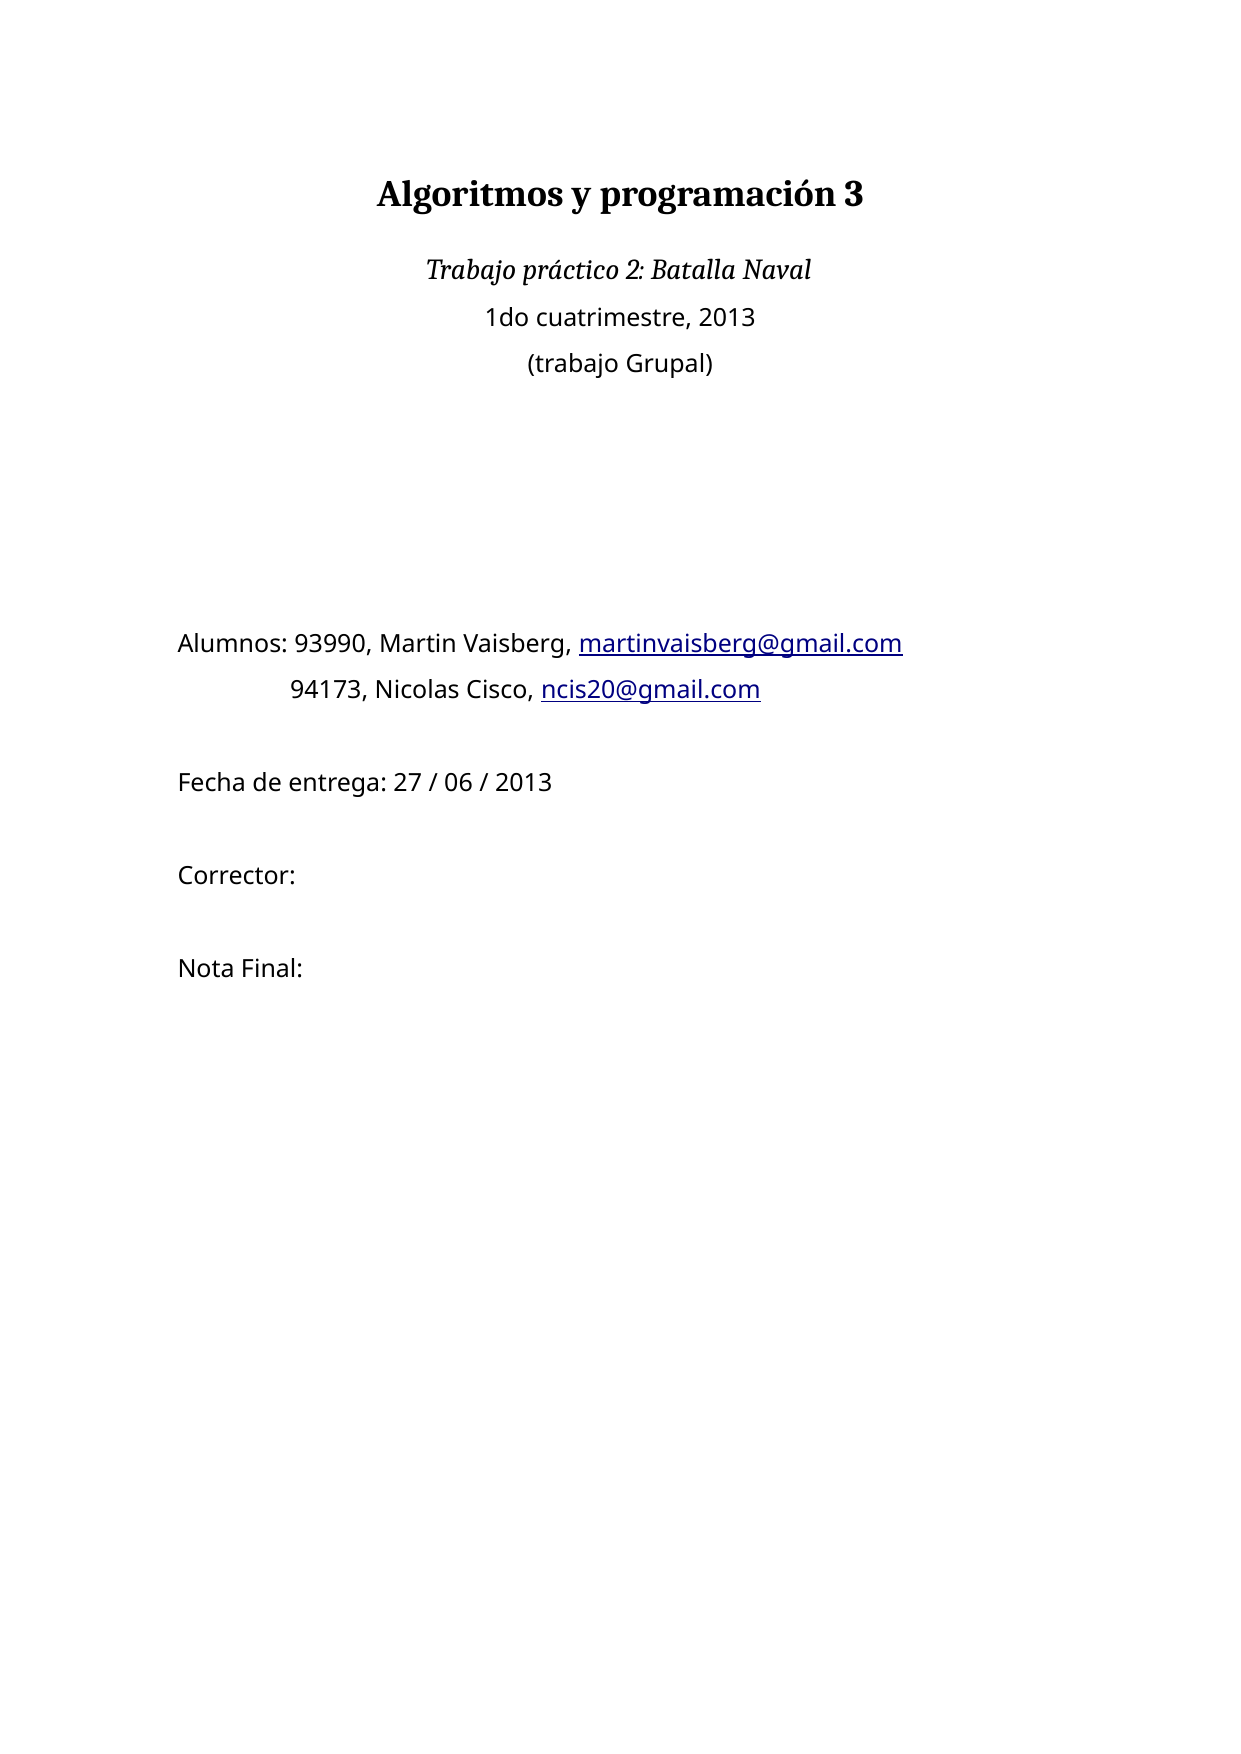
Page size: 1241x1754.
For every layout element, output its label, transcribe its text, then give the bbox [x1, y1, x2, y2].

text Algoritmos y programación 3 [177, 173, 1063, 216]
text Alumnos: 93990, Martin Vaisberg, martinvaisberg@gmail.com [177, 625, 1063, 659]
text Trabajo práctico 2: Batalla Naval [177, 253, 1063, 287]
text 94173, Nicolas Cisco, ncis20@gmail.com [177, 672, 1063, 706]
text (trabajo Grupal) [177, 346, 1063, 380]
text Corrector: [177, 858, 1063, 892]
text Fecha de entrega: 27 / 06 / 2013 [177, 765, 1063, 799]
text 1do cuatrimestre, 2013 [177, 299, 1063, 333]
text Nota Final: [177, 951, 1063, 985]
